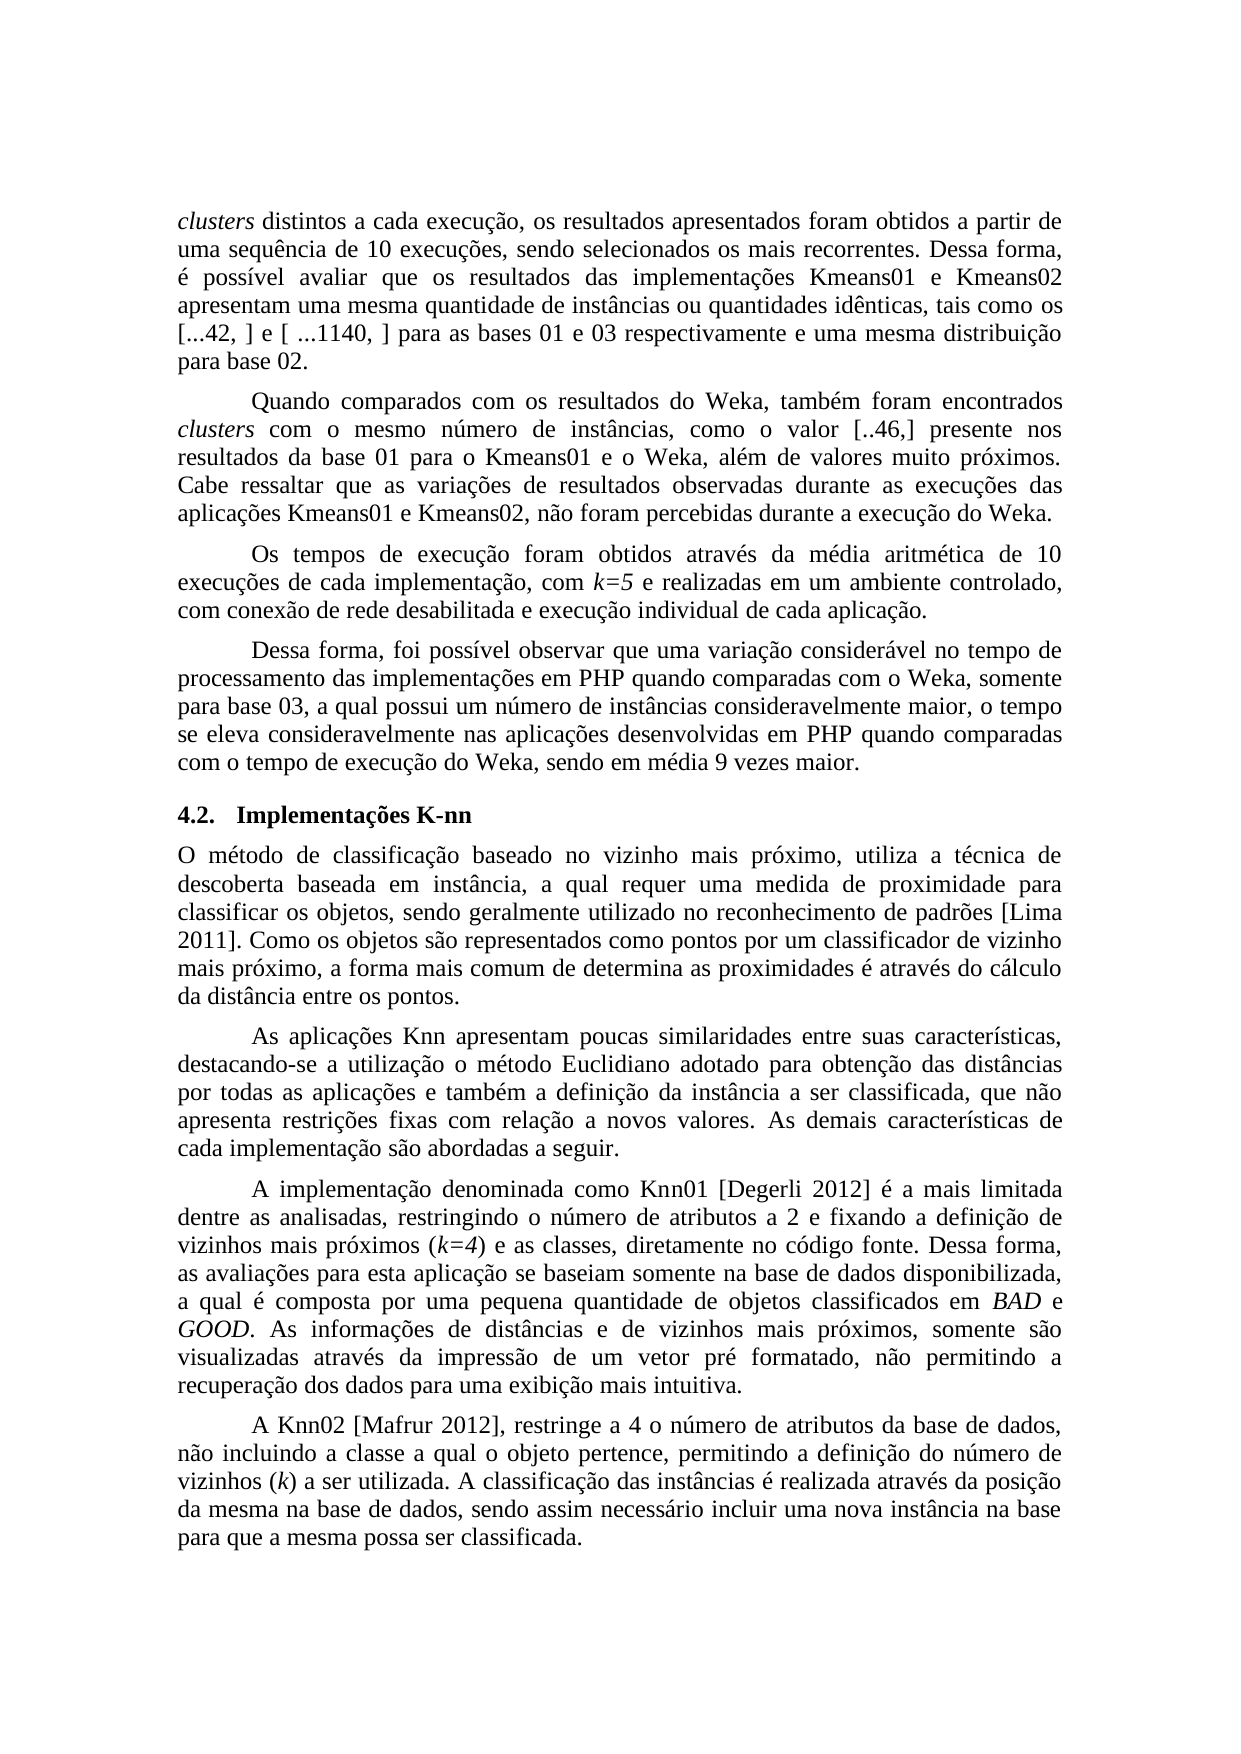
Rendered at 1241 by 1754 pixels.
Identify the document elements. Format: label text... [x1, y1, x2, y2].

title Implementações K-nn [177, 801, 1063, 829]
text Quando comparados com os resultados do Weka, também foram encontrados clusters com o mesmo número de instâncias, como o valor [..46,] presente nos resultados da base 01 para o Kmeans01 e o Weka, além de valores muito próximos. Cabe ressaltar que as variações de resultados observadas durante as execuções das aplicações Kmeans01 e Kmeans02, não foram percebidas durante a execução do Weka. [177, 387, 1063, 527]
text As aplicações Knn apresentam poucas similaridades entre suas características, destacando-se a utilização o método Euclidiano adotado para obtenção das distâncias por todas as aplicações e também a definição da instância a ser classificada, que não apresenta restrições fixas com relação a novos valores. As demais características de cada implementação são abordadas a seguir. [177, 1022, 1063, 1162]
text O método de classificação baseado no vizinho mais próximo, utiliza a técnica de descoberta baseada em instância, a qual requer uma medida de proximidade para classificar os objetos, sendo geralmente utilizado no reconhecimento de padrões [Lima 2011]. Como os objetos são representados como pontos por um classificador de vizinho mais próximo, a forma mais comum de determina as proximidades é através do cálculo da distância entre os pontos. [177, 841, 1063, 1009]
text A Knn02 [Mafrur 2012], restringe a 4 o número de atributos da base de dados, não incluindo a classe a qual o objeto pertence, permitindo a definição do número de vizinhos (k) a ser utilizada. A classificação das instâncias é realizada através da posição da mesma na base de dados, sendo assim necessário incluir uma nova instância na base para que a mesma possa ser classificada. [177, 1411, 1063, 1551]
text clusters distintos a cada execução, os resultados apresentados foram obtidos a partir de uma sequência de 10 execuções, sendo selecionados os mais recorrentes. Dessa forma, é possível avaliar que os resultados das implementações Kmeans01 e Kmeans02 apresentam uma mesma quantidade de instâncias ou quantidades idênticas, tais como os [...42, ] e [ ...1140, ] para as bases 01 e 03 respectivamente e uma mesma distribuição para base 02. [177, 207, 1063, 375]
text Os tempos de execução foram obtidos através da média aritmética de 10 execuções de cada implementação, com k=5 e realizadas em um ambiente controlado, com conexão de rede desabilitada e execução individual de cada aplicação. [177, 540, 1063, 624]
text Dessa forma, foi possível observar que uma variação considerável no tempo de processamento das implementações em PHP quando comparadas com o Weka, somente para base 03, a qual possui um número de instâncias consideravelmente maior, o tempo se eleva consideravelmente nas aplicações desenvolvidas em PHP quando comparadas com o tempo de execução do Weka, sendo em média 9 vezes maior. [177, 636, 1063, 776]
text A implementação denominada como Knn01 [Degerli 2012] é a mais limitada dentre as analisadas, restringindo o número de atributos a 2 e fixando a definição de vizinhos mais próximos (k=4) e as classes, diretamente no código fonte. Dessa forma, as avaliações para esta aplicação se baseiam somente na base de dados disponibilizada, a qual é composta por uma pequena quantidade de objetos classificados em BAD e GOOD. As informações de distâncias e de vizinhos mais próximos, somente são visualizadas através da impressão de um vetor pré formatado, não permitindo a recuperação dos dados para uma exibição mais intuitiva. [177, 1174, 1063, 1399]
